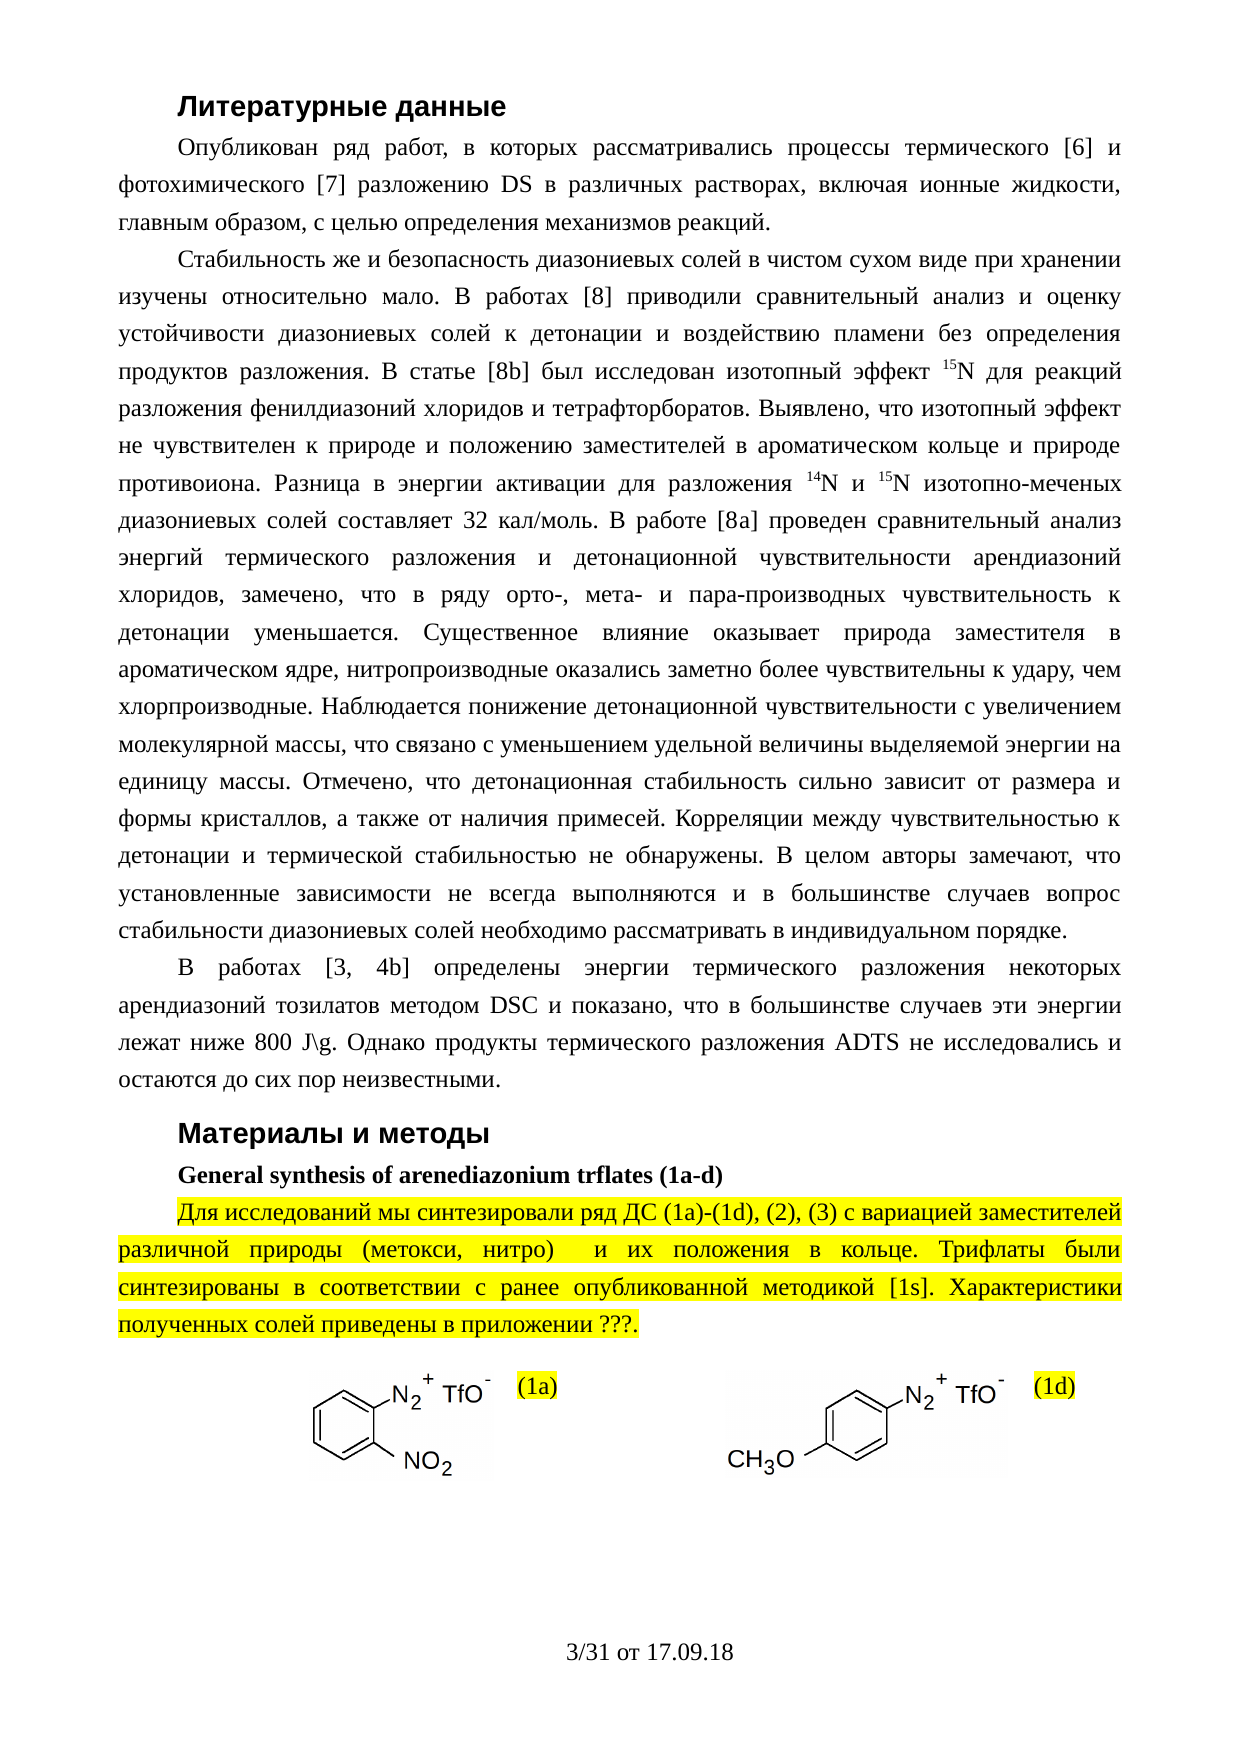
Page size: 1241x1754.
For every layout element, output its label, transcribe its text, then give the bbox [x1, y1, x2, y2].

subtitle Материалы и методы [118, 1116, 1122, 1150]
table_header [145, 1365, 499, 1486]
text Стабильность же и безопасность диазониевых солей в чистом сухом виде при хранении изучены относительно мало. В работах [8] приводили сравнительный анализ и оценку устойчивости диазониевых солей к детонации и воздействию пламени без определения продуктов разложения. В статье [8b] был исследован изотопный эффект 15N для реакций разложения фенилдиазоний хлоридов и тетрафторборатов. Выявлено, что изотопный эффект не чувствителен к природе и положению заместителей в ароматическом кольце и природе противоиона. Разница в энергии активации для разложения 14N и 15N изотопно-меченых диазониевых солей составляет 32 кал/моль. В работе [8a] проведен сравнительный анализ энергий термического разложения и детонационной чувствительности арендиазоний хлоридов, замечено, что в ряду орто-, мета- и пара-производных чувствительность к детонации уменьшается. Существенное влияние оказывает природа заместителя в ароматическом ядре, нитропроизводные оказались заметно более чувствительны к удару, чем хлорпроизводные. Наблюдается понижение детонационной чувствительности с увеличением молекулярной массы, что связано с уменьшением удельной величины выделяемой энергии на единицу массы. Отмечено, что детонационная стабильность сильно зависит от размера и формы кристаллов, а также от наличия примесей. Корреляции между чувствительностью к детонации и термической стабильностью не обнаружены. В целом авторы замечают, что установленные зависимости не всегда выполняются и в большинстве случаев вопрос стабильности диазониевых солей необходимо рассматривать в индивидуальном порядке. [118, 244, 1122, 944]
picture [725, 1370, 1008, 1478]
list Для исследований мы синтезировали ряд ДС (1a)-(1d), (2), (3) с вариацией заместителей различной природы (метокси, нитро) и их положения в кольце. Трифлаты были синтезированы в соответствии с ранее опубликованной методикой [1s]. Характеристики полученных солей приведены в приложении ???. [118, 1197, 1122, 1338]
table_header (1d) [1014, 1365, 1096, 1486]
table_header (1a) [499, 1365, 576, 1486]
table_header [576, 1365, 1013, 1486]
text General synthesis of arenediazonium trflates (1a-d) [118, 1160, 1122, 1189]
text Опубликован ряд работ, в которых рассматривались процессы термического [6] и фотохимического [7] разложению DS в различных растворах, включая ионные жидкости, главным образом, с целью определения механизмов реакций. [118, 132, 1122, 235]
text В работах [3, 4b] определены энергии термического разложения некоторых арендиазоний тозилатов методом DSC и показано, что в большинстве случаев эти энергии лежат ниже 800 J\g. Однако продукты термического разложения ADTS не исследовались и остаются до сих пор неизвестными. [118, 952, 1122, 1093]
picture [309, 1370, 494, 1481]
subtitle Литературные данные [118, 88, 1122, 122]
